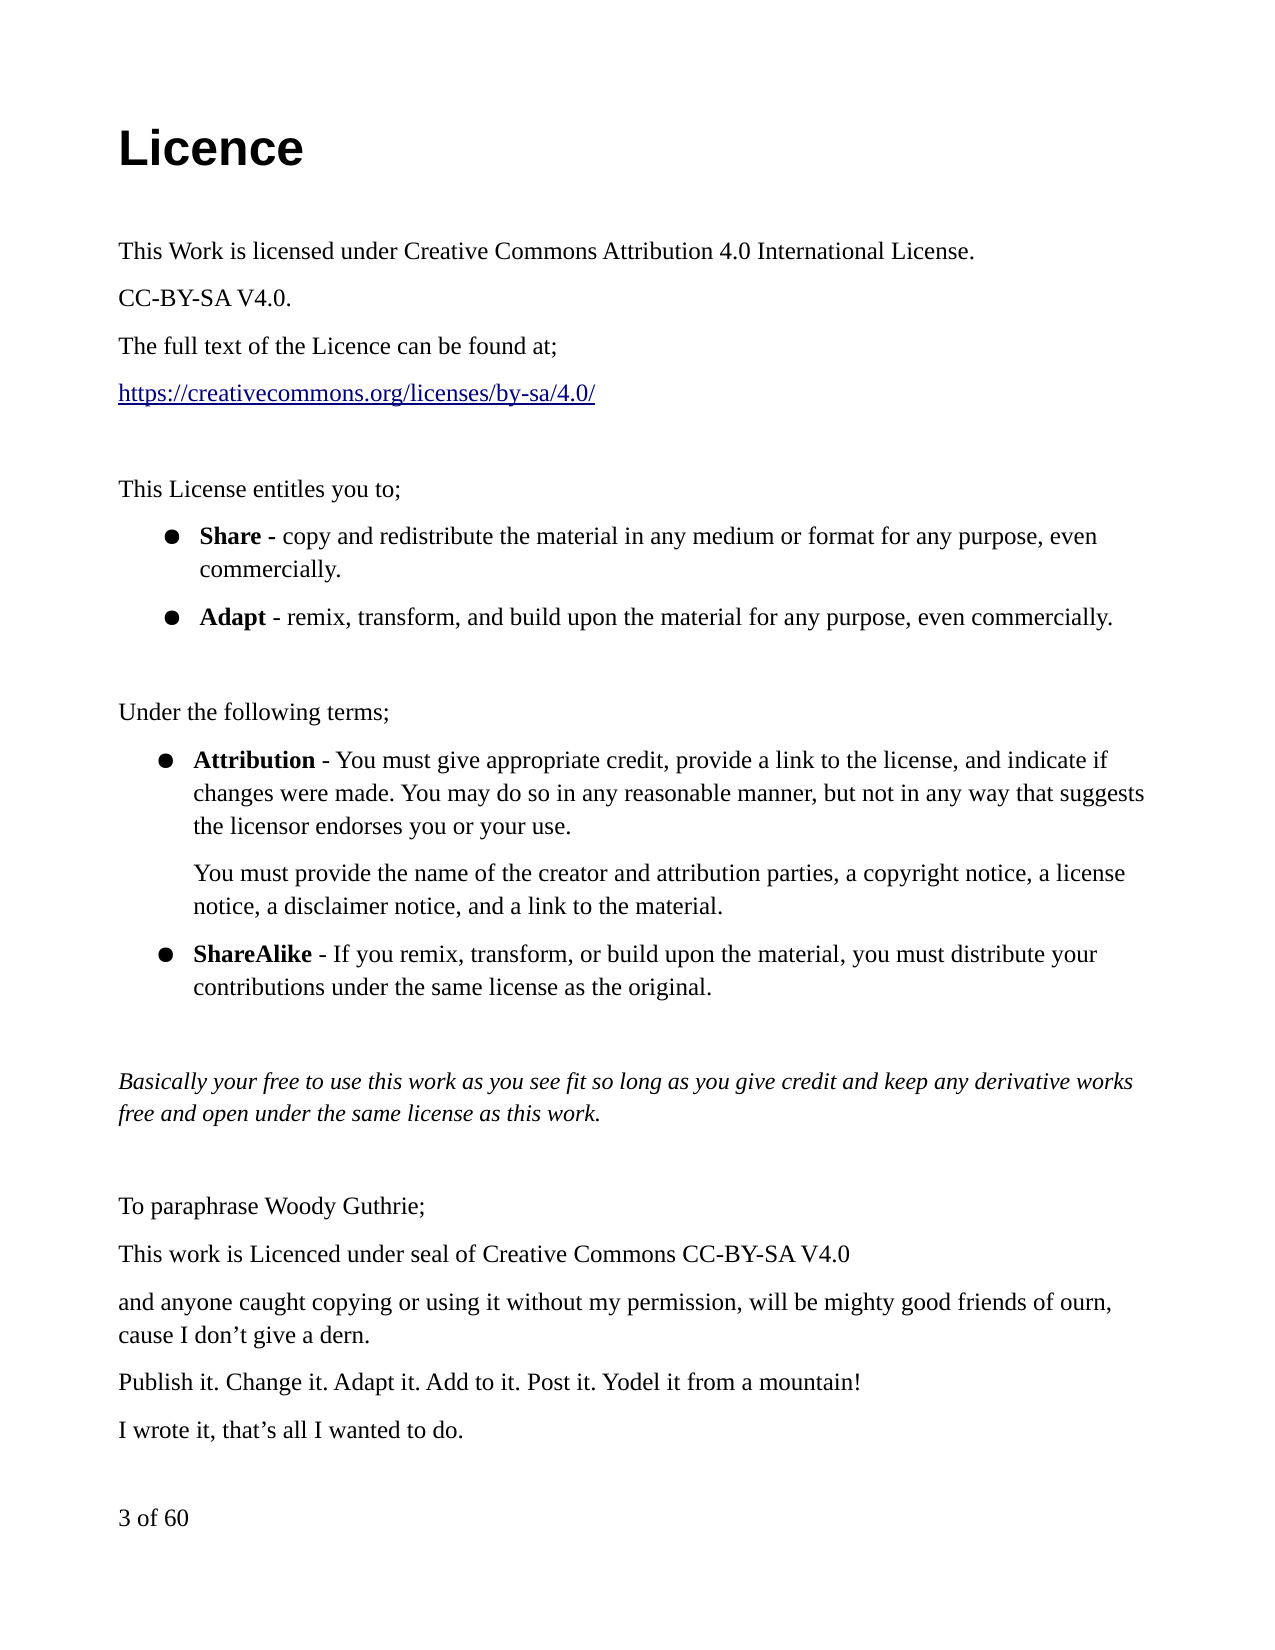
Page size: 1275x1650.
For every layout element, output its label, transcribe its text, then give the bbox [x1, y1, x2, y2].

list You must provide the name of the creator and attribution parties, a copyright notice, a license notice, a disclaimer notice, and a link to the material. [156, 858, 1157, 920]
list Attribution - You must give appropriate credit, provide a link to the license, and indicate if changes were made. You may do so in any reasonable manner, but not in any way that suggests the licensor endorses you or your use. [156, 745, 1157, 839]
text https://creativecommons.org/licenses/by-sa/4.0/ [118, 378, 1157, 407]
text CC-BY-SA V4.0. [118, 283, 1157, 312]
text and anyone caught copying or using it without my permission, will be mighty good friends of ourn, cause I don’t give a dern. [118, 1287, 1157, 1348]
text This work is Licenced under seal of Creative Commons CC-BY-SA V4.0 [118, 1239, 1157, 1268]
text Under the following terms; [118, 697, 1157, 726]
text This License entitles you to; [118, 474, 1157, 502]
text This Work is licensed under Creative Commons Attribution 4.0 International License. [118, 236, 1157, 264]
text Basically your free to use this work as you see fit so long as you give credit and keep any derivative works free and open under the same license as this work. [118, 1067, 1157, 1127]
list ShareAlike - If you remix, transform, or build upon the material, you must distribute your contributions under the same license as the original. [156, 939, 1157, 1001]
list Share - copy and redistribute the material in any medium or format for any purpose, even commercially. [162, 521, 1157, 583]
text Publish it. Change it. Adapt it. Add to it. Post it. Yodel it from a mountain! [118, 1367, 1157, 1396]
text I wrote it, that’s all I wanted to do. [118, 1415, 1157, 1444]
list Adapt - remix, transform, and build upon the material for any purpose, even commercially. [162, 602, 1157, 631]
text The full text of the Licence can be found at; [118, 331, 1157, 360]
subtitle Licence [118, 118, 1157, 176]
text To paraphrase Woody Guthrie; [118, 1191, 1157, 1220]
